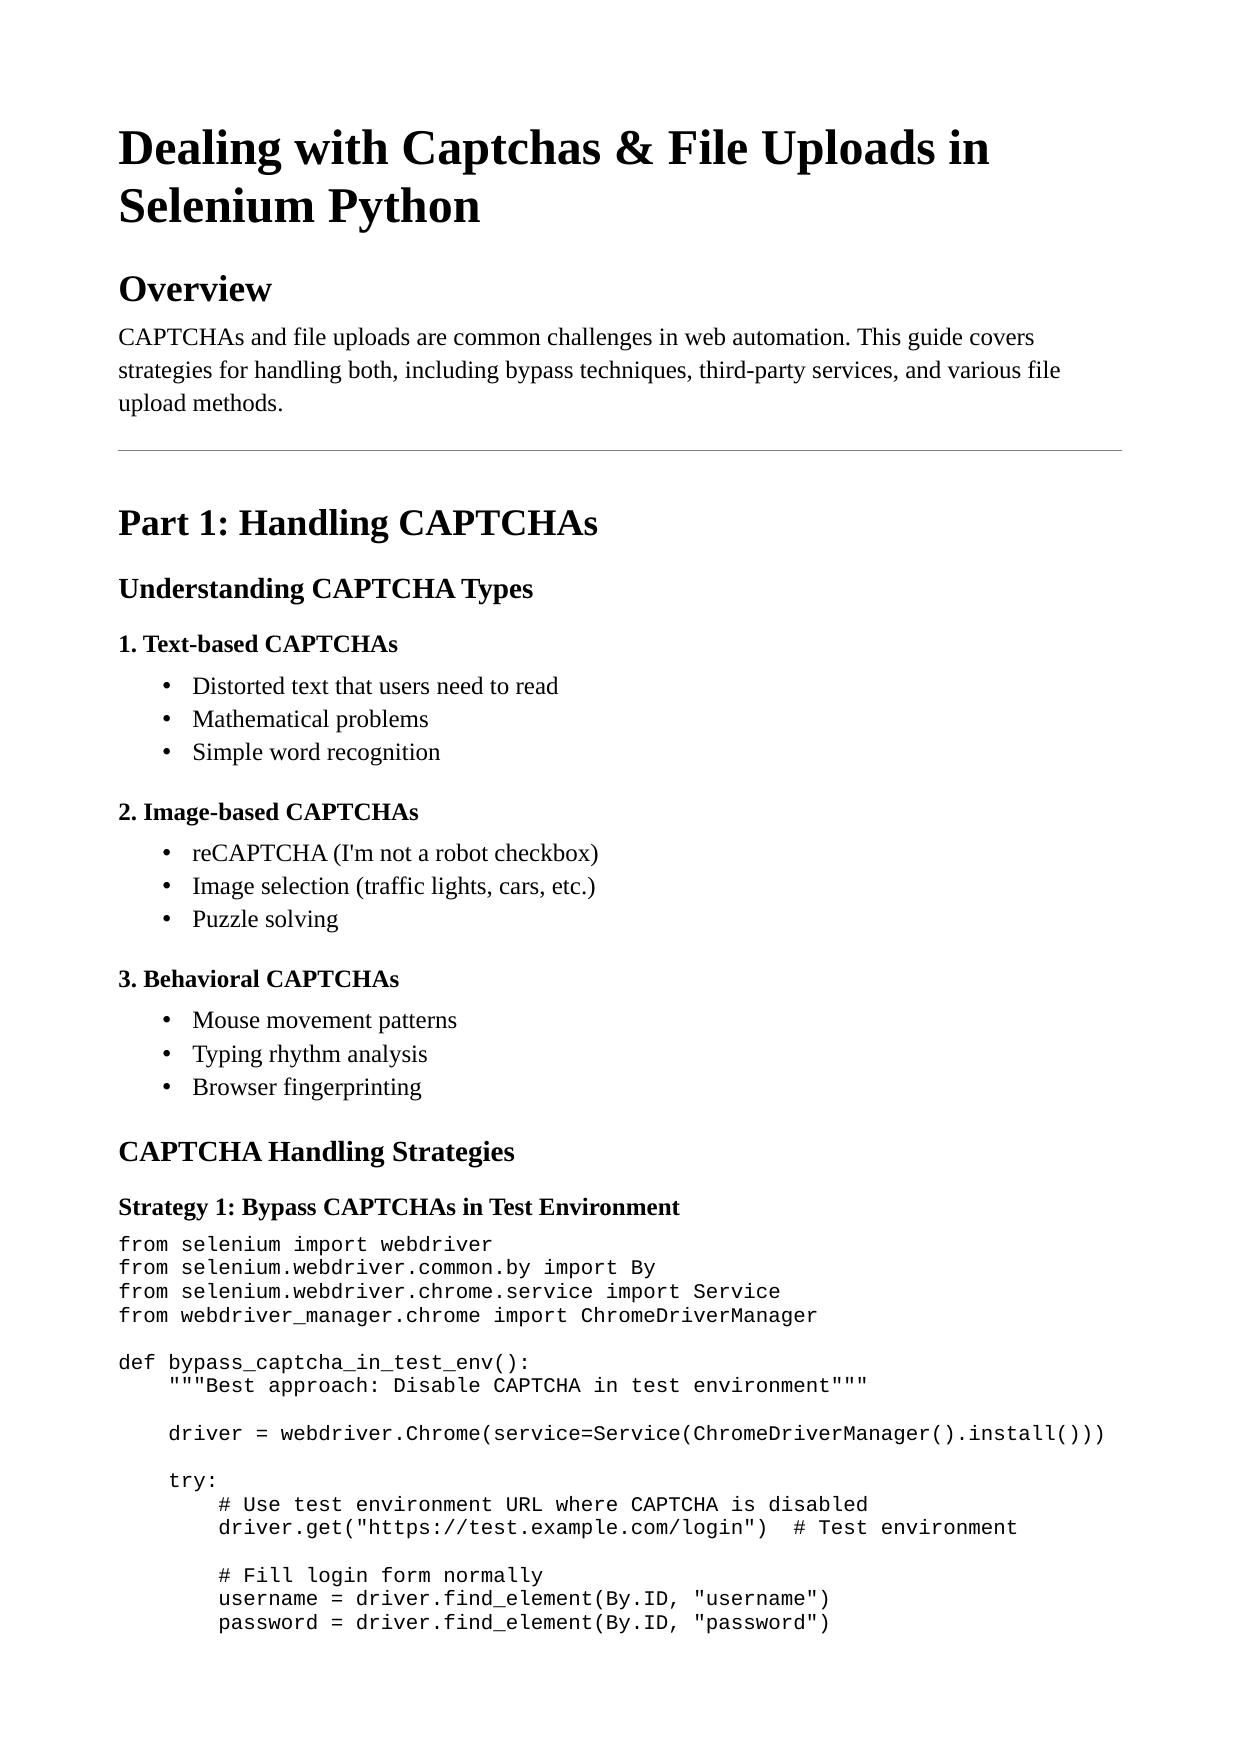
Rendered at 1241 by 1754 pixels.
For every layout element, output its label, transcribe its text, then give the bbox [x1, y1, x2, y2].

text from selenium import webdriver [118, 1234, 1122, 1257]
text try: [118, 1470, 1122, 1494]
list Simple word recognition [162, 737, 1122, 766]
subtitle CAPTCHA Handling Strategies [118, 1134, 1122, 1167]
text driver = webdriver.Chrome(service=Service(ChromeDriverManager().install())) [118, 1423, 1122, 1446]
subtitle 3. Behavioral CAPTCHAs [118, 964, 1122, 993]
subtitle 1. Text-based CAPTCHAs [118, 629, 1122, 658]
text from selenium.webdriver.common.by import By [118, 1257, 1122, 1281]
text """Best approach: Disable CAPTCHA in test environment""" [118, 1376, 1122, 1399]
text def bypass_captcha_in_test_env(): [118, 1352, 1122, 1376]
list Puzzle solving [162, 904, 1122, 933]
subtitle 2. Image-based CAPTCHAs [118, 797, 1122, 826]
subtitle Understanding CAPTCHA Types [118, 571, 1122, 604]
list Mouse movement patterns [162, 1006, 1122, 1034]
text # Use test environment URL where CAPTCHA is disabled [118, 1494, 1122, 1517]
subtitle Strategy 1: Bypass CAPTCHAs in Test Environment [118, 1192, 1122, 1221]
list Mathematical problems [162, 704, 1122, 733]
list Distorted text that users need to read [162, 671, 1122, 699]
text from webdriver_manager.chrome import ChromeDriverManager [118, 1304, 1122, 1328]
subtitle Dealing with Captchas & File Uploads in Selenium Python [118, 118, 1122, 233]
list Typing rhythm analysis [162, 1039, 1122, 1067]
text driver.get("https://test.example.com/login") # Test environment [118, 1517, 1122, 1541]
text CAPTCHAs and file uploads are common challenges in web automation. This guide covers strategies for handling both, including bypass techniques, third-party services, and various file upload methods. [118, 322, 1122, 417]
list reCAPTCHA (I'm not a robot checkbox) [162, 838, 1122, 867]
text password = driver.find_element(By.ID, "password") [118, 1612, 1122, 1636]
text # Fill login form normally [118, 1565, 1122, 1588]
list Browser fingerprinting [162, 1072, 1122, 1100]
subtitle Overview [118, 266, 1122, 309]
text username = driver.find_element(By.ID, "username") [118, 1588, 1122, 1612]
list Image selection (traffic lights, cars, etc.) [162, 871, 1122, 900]
text from selenium.webdriver.chrome.service import Service [118, 1281, 1122, 1304]
subtitle Part 1: Handling CAPTCHAs [118, 501, 1122, 544]
